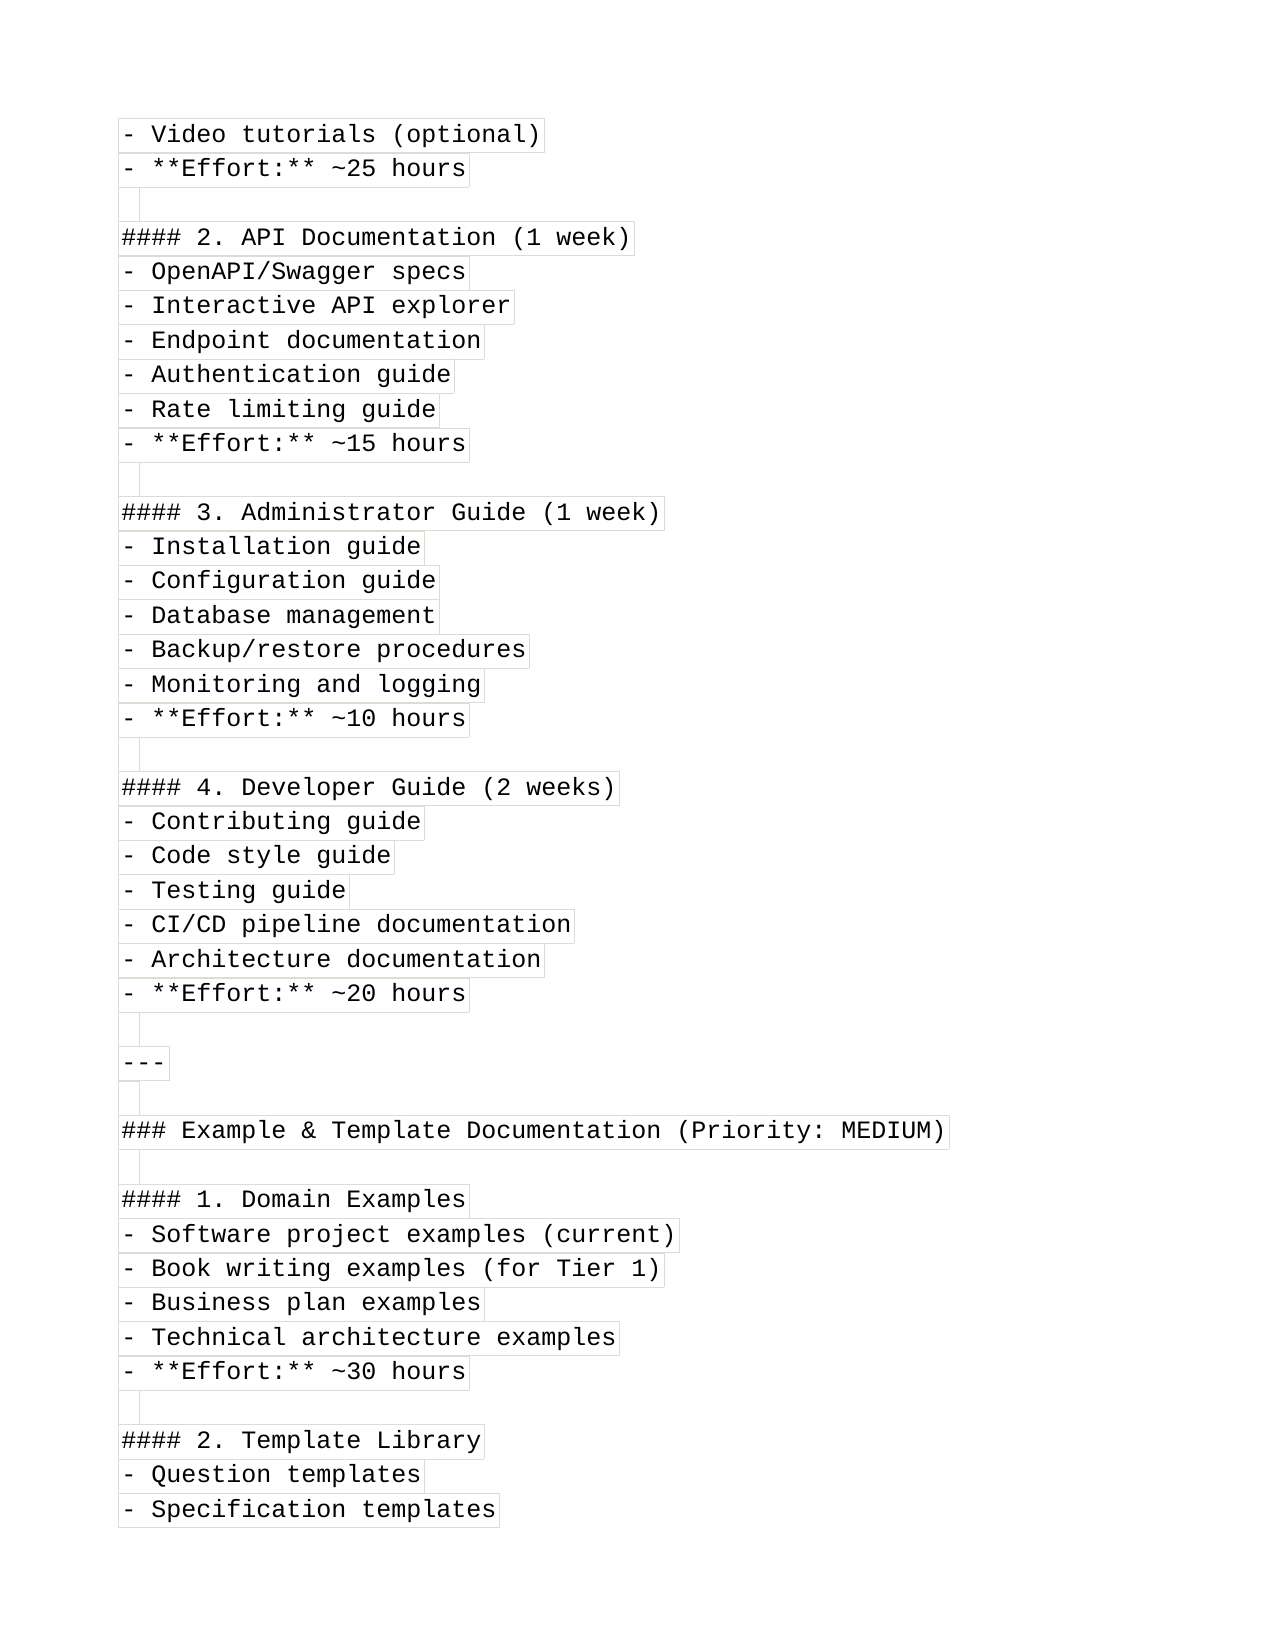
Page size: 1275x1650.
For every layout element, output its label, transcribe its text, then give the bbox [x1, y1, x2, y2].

text [470, 1356, 1157, 1390]
text - Architecture documentation [119, 944, 544, 977]
text [575, 909, 1157, 943]
text - Question templates [119, 1460, 424, 1493]
text - Backup/restore procedures [119, 635, 529, 668]
text [470, 1184, 1157, 1218]
text [425, 806, 1157, 840]
text [470, 427, 1157, 462]
text ### Example & Template Documentation (Priority: MEDIUM) [119, 1116, 949, 1149]
text #### 4. Developer Guide (2 weeks) [119, 772, 619, 805]
text [485, 324, 1157, 359]
text --- [170, 1046, 1157, 1081]
text - Database management [119, 600, 439, 634]
text [665, 1252, 1157, 1287]
text [680, 1218, 1157, 1252]
text [485, 668, 1157, 702]
text #### 3. Administrator Guide (1 week) [119, 497, 664, 530]
text [620, 1321, 1157, 1356]
text [515, 290, 1157, 324]
text #### 2. API Documentation (1 week) [119, 222, 634, 255]
text - **Effort:** ~10 hours [119, 704, 469, 737]
text - Software project examples (current) [119, 1219, 679, 1252]
text - Interactive API explorer [119, 291, 514, 324]
text [440, 599, 1157, 634]
text [470, 702, 1157, 737]
text - **Effort:** ~20 hours [119, 979, 469, 1012]
text [470, 977, 1157, 1012]
text - Installation guide [119, 532, 424, 565]
text - Rate limiting guide [119, 394, 439, 427]
text #### 2. Template Library [119, 1425, 484, 1459]
text [530, 634, 1157, 668]
text [500, 1493, 1157, 1527]
text - **Effort:** ~25 hours [119, 154, 469, 187]
text [425, 1459, 1157, 1493]
text [395, 840, 1157, 874]
text [470, 152, 1157, 187]
text [440, 565, 1157, 599]
text [545, 943, 1157, 977]
text [950, 1115, 1157, 1149]
text [545, 118, 1157, 152]
text - Business plan examples [119, 1288, 484, 1321]
text [440, 393, 1157, 427]
text - OpenAPI/Swagger specs [119, 257, 469, 290]
text - Authentication guide [119, 360, 454, 393]
text - **Effort:** ~15 hours [119, 429, 469, 462]
text - Endpoint documentation [119, 325, 484, 359]
text [350, 874, 1157, 909]
text [485, 1424, 1157, 1459]
text - Contributing guide [119, 807, 424, 840]
text - Configuration guide [119, 566, 439, 599]
text [665, 496, 1157, 531]
text - Video tutorials (optional) [119, 119, 544, 152]
text - **Effort:** ~30 hours [119, 1357, 469, 1390]
text - CI/CD pipeline documentation [119, 910, 574, 943]
text [470, 256, 1157, 290]
text [455, 359, 1157, 393]
text - Monitoring and logging [119, 669, 484, 702]
text [635, 221, 1157, 256]
text - Testing guide [119, 875, 349, 909]
text - Code style guide [119, 841, 394, 874]
text #### 1. Domain Examples [119, 1185, 469, 1218]
text - Technical architecture examples [119, 1322, 619, 1355]
text - Specification templates [119, 1494, 499, 1527]
text [485, 1287, 1157, 1321]
text [620, 771, 1157, 806]
text --- [119, 1047, 169, 1080]
text [425, 531, 1157, 565]
text - Book writing examples (for Tier 1) [119, 1254, 664, 1287]
